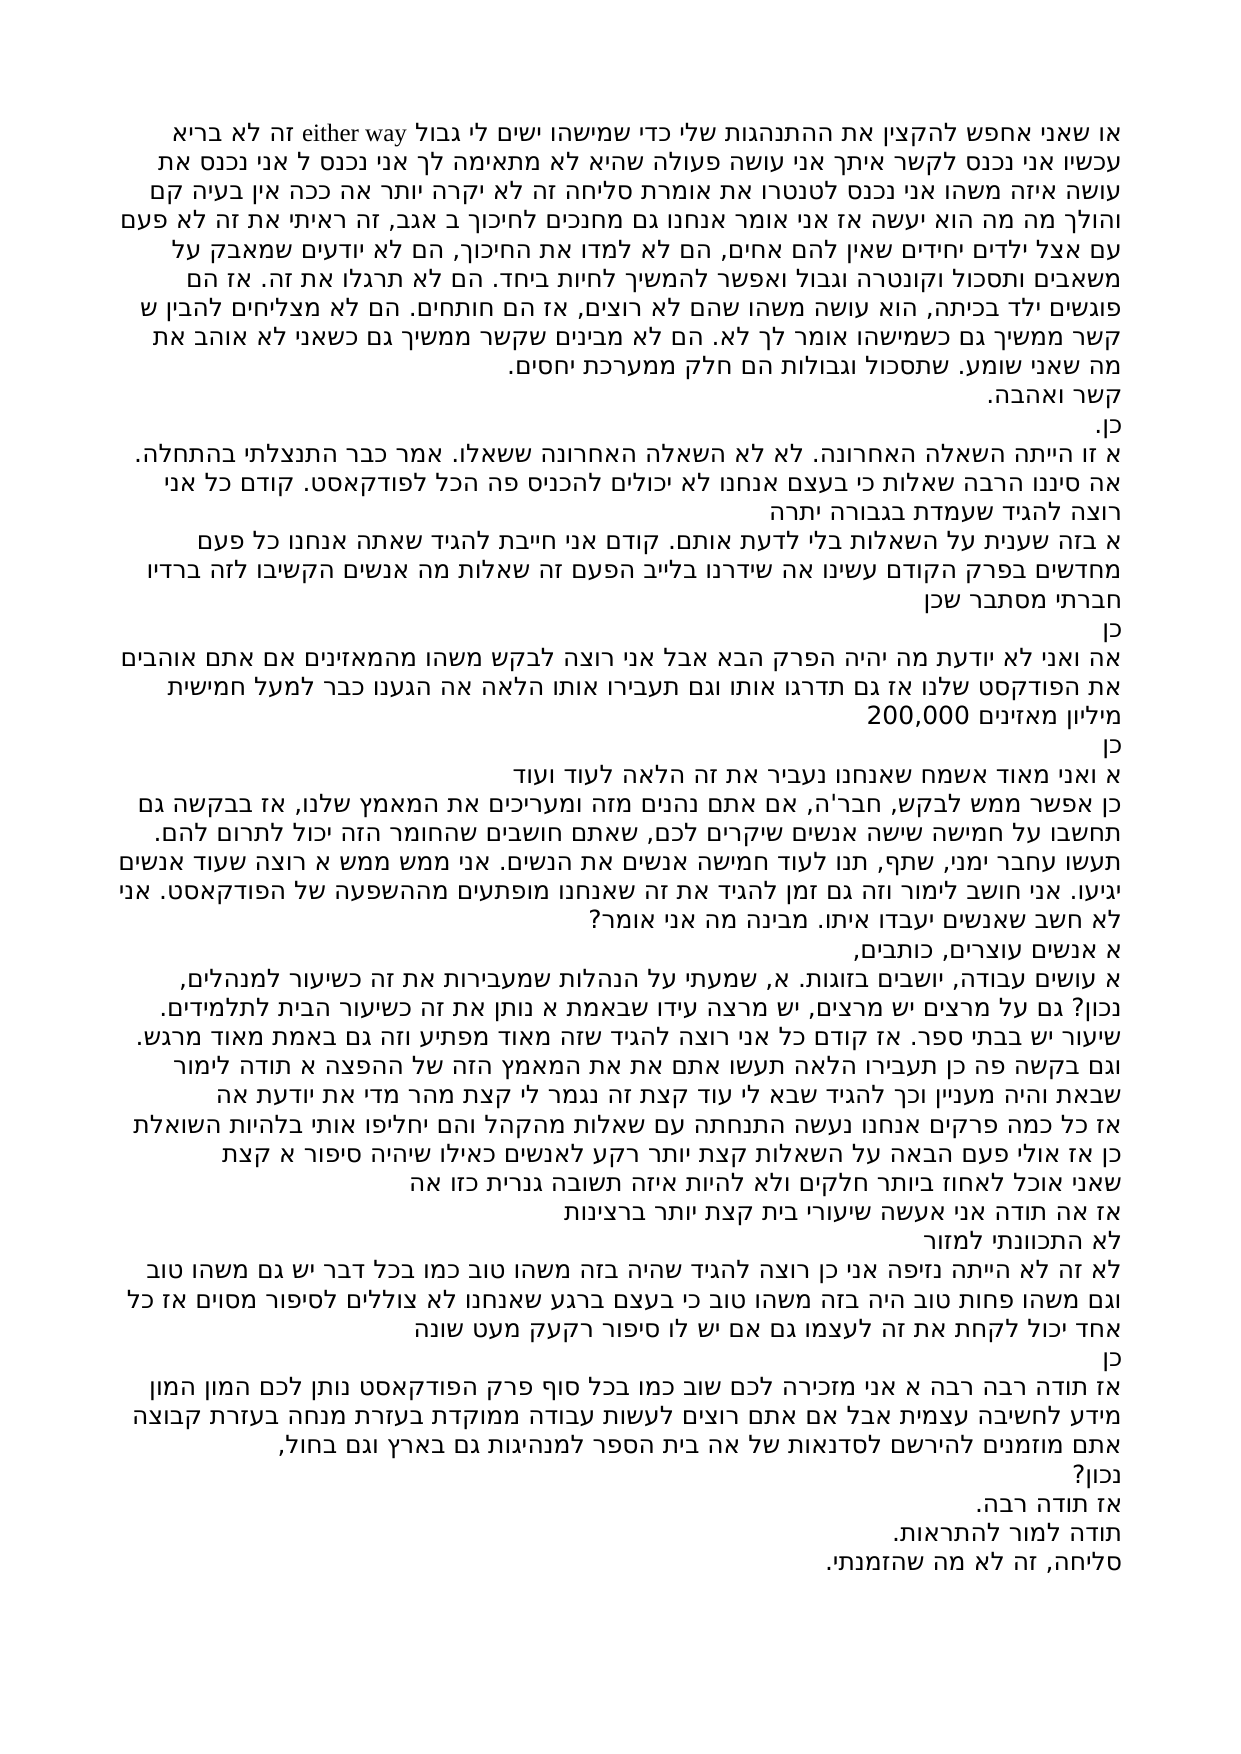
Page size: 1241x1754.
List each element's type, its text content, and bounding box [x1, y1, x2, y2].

text כן [118, 731, 1122, 760]
text אז תודה רבה. [118, 1489, 1122, 1518]
text כן אז אולי פעם הבאה על השאלות קצת יותר רקע לאנשים כאילו שיהיה סיפור א קצת [118, 1139, 1122, 1168]
text א בזה שענית על השאלות בלי לדעת אותם. קודם אני חייבת להגיד שאתה אנחנו כל פעם מחדשים בפרק הקודם עשינו אה שידרנו בלייב הפעם זה שאלות מה אנשים הקשיבו לזה ברדיו חברתי מסתבר שכן [118, 527, 1122, 614]
text א זו הייתה השאלה האחרונה. לא לא השאלה האחרונה ששאלו. אמר כבר התנצלתי בהתחלה. אה סיננו הרבה שאלות כי בעצם אנחנו לא יכולים להכניס פה הכל לפודקאסט. קודם כל אני רוצה להגיד שעמדת בגבורה יתרה [118, 439, 1122, 527]
text אז אה תודה אני אעשה שיעורי בית קצת יותר ברצינות [118, 1197, 1122, 1227]
text לא התכוונתי למזור [118, 1227, 1122, 1256]
text כן [118, 614, 1122, 643]
text כן. [118, 410, 1122, 439]
text לא זה לא הייתה נזיפה אני כן רוצה להגיד שהיה בזה משהו טוב כמו בכל דבר יש גם משהו טוב וגם משהו פחות טוב היה בזה משהו טוב כי בעצם ברגע שאנחנו לא צוללים לסיפור מסוים אז כל אחד יכול לקחת את זה לעצמו גם אם יש לו סיפור רקעק מעט שונה [118, 1256, 1122, 1343]
text אז כל כמה פרקים אנחנו נעשה התנחתה עם שאלות מהקהל והם יחליפו אותי בלהיות השואלת [118, 1110, 1122, 1139]
text א עושים עבודה, יושבים בזוגות. א, שמעתי על הנהלות שמעבירות את זה כשיעור למנהלים, [118, 964, 1122, 993]
text א ואני מאוד אשמח שאנחנו נעביר את זה הלאה לעוד ועוד [118, 760, 1122, 789]
text סליחה, זה לא מה שהזמנתי. [118, 1547, 1122, 1577]
text א אנשים עוצרים, כותבים, [118, 935, 1122, 964]
text קשר ואהבה. [118, 381, 1122, 410]
text נכון? גם על מרצים יש מרצים, יש מרצה עידו שבאמת א נותן את זה כשיעור הבית לתלמידים. שיעור יש בבתי ספר. אז קודם כל אני רוצה להגיד שזה מאוד מפתיע וזה גם באמת מאוד מרגש. וגם בקשה פה כן תעבירו הלאה תעשו אתם את את המאמץ הזה של ההפצה א תודה לימור שבאת והיה מעניין וכך להגיד שבא לי עוד קצת זה נגמר לי קצת מהר מדי את יודעת אה [118, 993, 1122, 1110]
text אה ואני לא יודעת מה יהיה הפרק הבא אבל אני רוצה לבקש משהו מהמאזינים אם אתם אוהבים את הפודקסט שלנו אז גם תדרגו אותו וגם תעבירו אותו הלאה אה הגענו כבר למעל חמישית מיליון מאזינים 200,000 [118, 643, 1122, 731]
text כן [118, 1343, 1122, 1372]
text נכון? [118, 1460, 1122, 1489]
text כן אפשר ממש לבקש, חבר'ה, אם אתם נהנים מזה ומעריכים את המאמץ שלנו, אז בבקשה גם תחשבו על חמישה שישה אנשים שיקרים לכם, שאתם חושבים שהחומר הזה יכול לתרום להם. תעשו עחבר ימני, שתף, תנו לעוד חמישה אנשים את הנשים. אני ממש ממש א רוצה שעוד אנשים יגיעו. אני חושב לימור וזה גם זמן להגיד את זה שאנחנו מופתעים מההשפעה של הפודקאסט. אני לא חשב שאנשים יעבדו איתו. מבינה מה אני אומר? [118, 789, 1122, 935]
text שגבול שגורר תסכול דרך אגב הוא חלק ממערכת יחסים בריאה אם אני חי בהשליה שבאהבה לא שמים לי גבול ו ולכן אסור לי לחוות תסכול בשנייה שאני אצא מהבית הקצת עקום הזה שאף פעם לא שמו לי ואף פעם לא תסכלו אותי כי אוי אוי אוי ונפשו רכה של הילד אני אומר את זה בציניות נפשו באמת רכה אבל אז כשאני אצא לעולם אני אחפש רק אנשים שלא ישימו לי גבול או שאני אחפש להקצין את ההתנהגות שלי כדי שמישהו ישים לי גבול either way זה לא בריא עכשיו אני נכנס לקשר איתך אני עושה פעולה שהיא לא מתאימה לך אני נכנס ל אני נכנס את עושה איזה משהו אני נכנס לטנטרו את אומרת סליחה זה לא יקרה יותר אה ככה אין בעיה קם והולך מה מה הוא יעשה אז אני אומר אנחנו גם מחנכים לחיכוך ב אגב, זה ראיתי את זה לא פעם עם אצל ילדים יחידים שאין להם אחים, הם לא למדו את החיכוך, הם לא יודעים שמאבק על משאבים ותסכול וקונטרה וגבול ואפשר להמשיך לחיות ביחד. הם לא תרגלו את זה. אז הם פוגשים ילד בכיתה, הוא עושה משהו שהם לא רוצים, אז הם חותחים. הם לא מצליחים להבין ש קשר ממשיך גם כשמישהו אומר לך לא. הם לא מבינים שקשר ממשיך גם כשאני לא אוהב את מה שאני שומע. שתסכול וגבולות הם חלק ממערכת יחסים. [118, 118, 1122, 381]
text שאני אוכל לאחוז ביותר חלקים ולא להיות איזה תשובה גנרית כזו אה [118, 1168, 1122, 1197]
text תודה למור להתראות. [118, 1518, 1122, 1547]
text אז תודה רבה רבה א אני מזכירה לכם שוב כמו בכל סוף פרק הפודקאסט נותן לכם המון המון מידע לחשיבה עצמית אבל אם אתם רוצים לעשות עבודה ממוקדת בעזרת מנחה בעזרת קבוצה אתם מוזמנים להירשם לסדנאות של אה בית הספר למנהיגות גם בארץ וגם בחול, [118, 1372, 1122, 1460]
